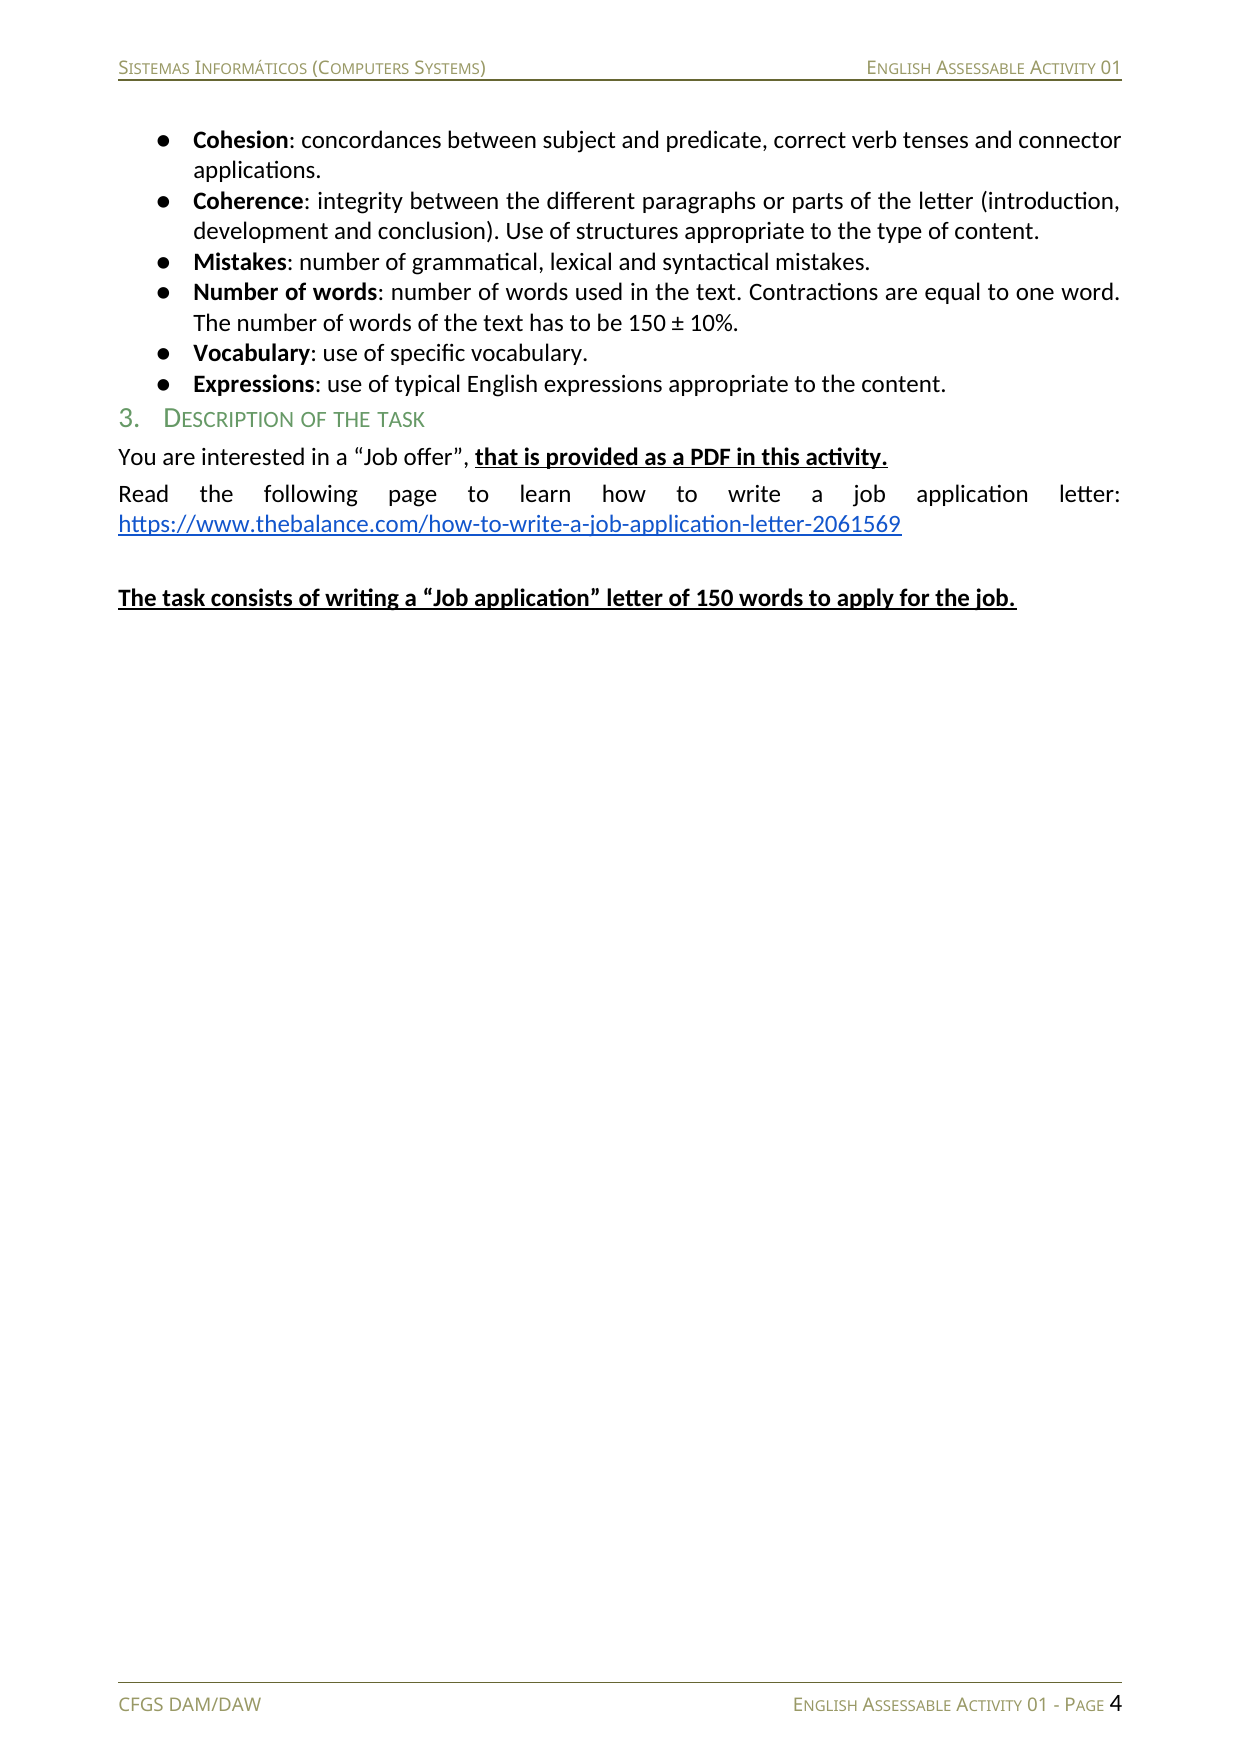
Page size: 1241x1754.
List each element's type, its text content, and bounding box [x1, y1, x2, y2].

list Mistakes: number of grammatical, lexical and syntactical mistakes. [156, 246, 1122, 277]
subtitle Description of the task [118, 399, 1122, 434]
text The task consists of writing a “Job application” letter of 150 words to apply for the job. [118, 582, 1122, 613]
list Number of words: number of words used in the text. Contractions are equal to one word. The number of words of the text has to be 150 ± 10%. [156, 277, 1122, 338]
text You are interested in a “Job offer”, that is provided as a PDF in this activity. [118, 441, 1122, 471]
list Vocabulary: use of specific vocabulary. [156, 338, 1122, 368]
text Read the following page to learn how to write a job application letter: https://www.thebalance.com/how-to-write-a-job-application-letter-2061569 [118, 478, 1122, 539]
list Cohesion: concordances between subject and predicate, correct verb tenses and connector applications. [156, 124, 1122, 185]
list Coherence: integrity between the different paragraphs or parts of the letter (introduction, development and conclusion). Use of structures appropriate to the type of content. [156, 185, 1122, 246]
list Expressions: use of typical English expressions appropriate to the content. [156, 368, 1122, 399]
